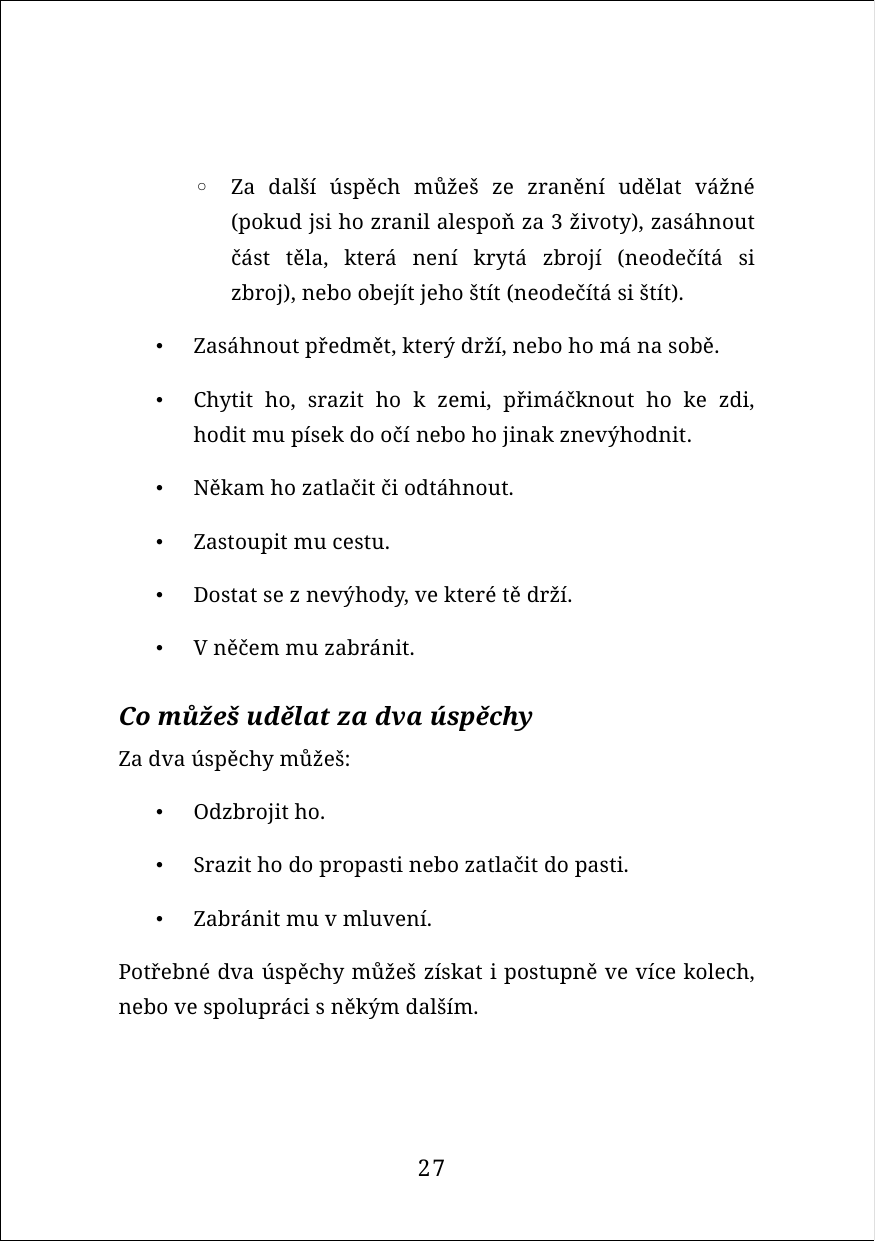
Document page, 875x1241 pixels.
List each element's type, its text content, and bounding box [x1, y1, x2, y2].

list Zasáhnout předmět, který drží, nebo ho má na sobě. [156, 332, 756, 360]
list Někam ho zatlačit či odtáhnout. [156, 473, 756, 502]
subtitle Co můžeš udělat za dva úspěchy [118, 698, 756, 732]
text Potřebné dva úspěchy můžeš získat i postupně ve více kolech, nebo ve spolupráci s někým dalším. [118, 957, 756, 1021]
list Odzbrojit ho. [156, 797, 756, 826]
list Dostat se z nevýhody, ve které tě drží. [156, 580, 756, 608]
list Srazit ho do propasti nebo zatlačit do pasti. [156, 851, 756, 879]
list Zabránit mu v mluvení. [156, 904, 756, 932]
list V něčem mu zabránit. [156, 633, 756, 662]
list Chytit ho, srazit ho k zemi, přimáčknout ho ke zdi, hodit mu písek do očí nebo ho jinak znevýhodnit. [156, 385, 756, 449]
list Za další úspěch můžeš ze zranění udělat vážné (pokud jsi ho zranil alespoň za 3 životy), zasáhnout část těla, která není krytá zbrojí (neodečítá si zbroj), nebo obejít jeho štít (neodečítá si štít). [193, 172, 756, 307]
text Za dva úspěchy můžeš: [118, 744, 756, 772]
list Zastoupit mu cestu. [156, 527, 756, 555]
